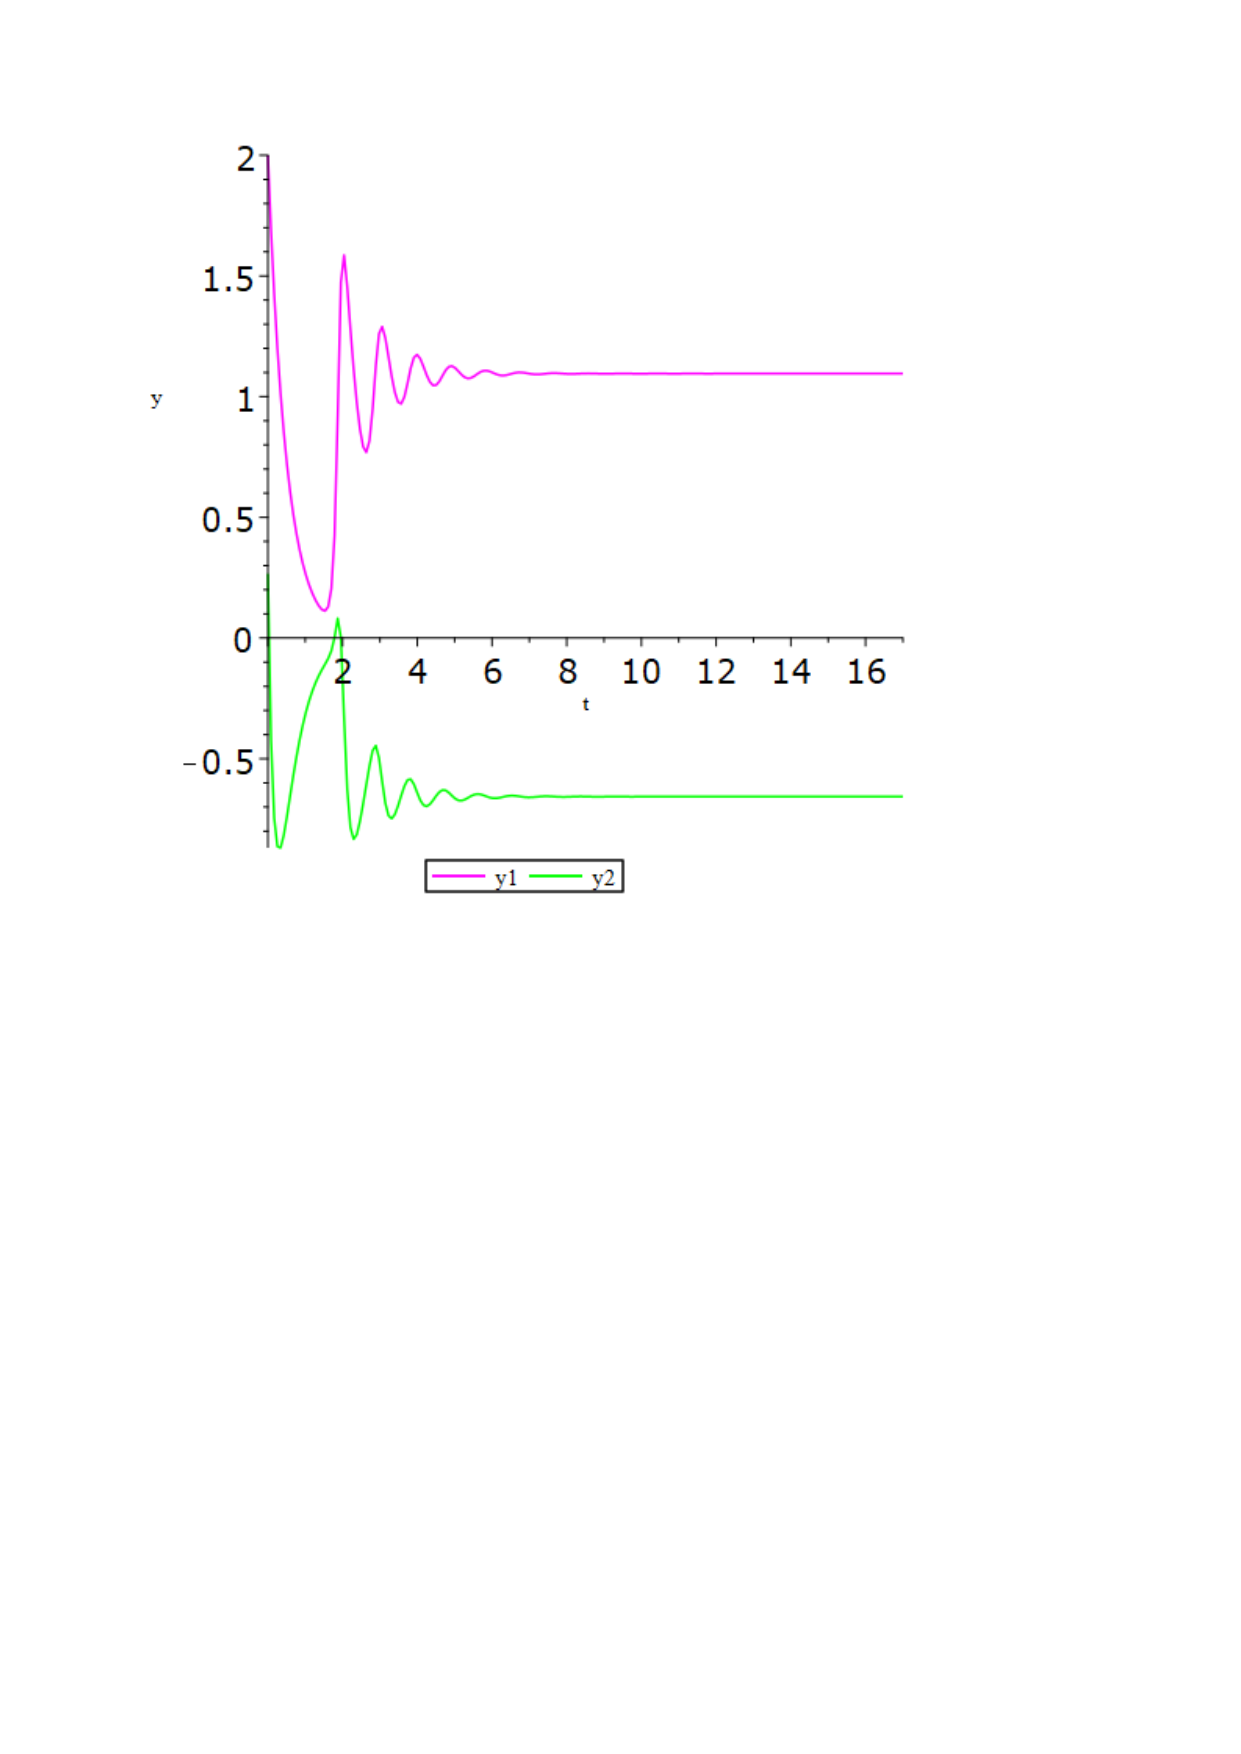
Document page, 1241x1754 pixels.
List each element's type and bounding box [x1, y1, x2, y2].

picture [118, 118, 1008, 895]
